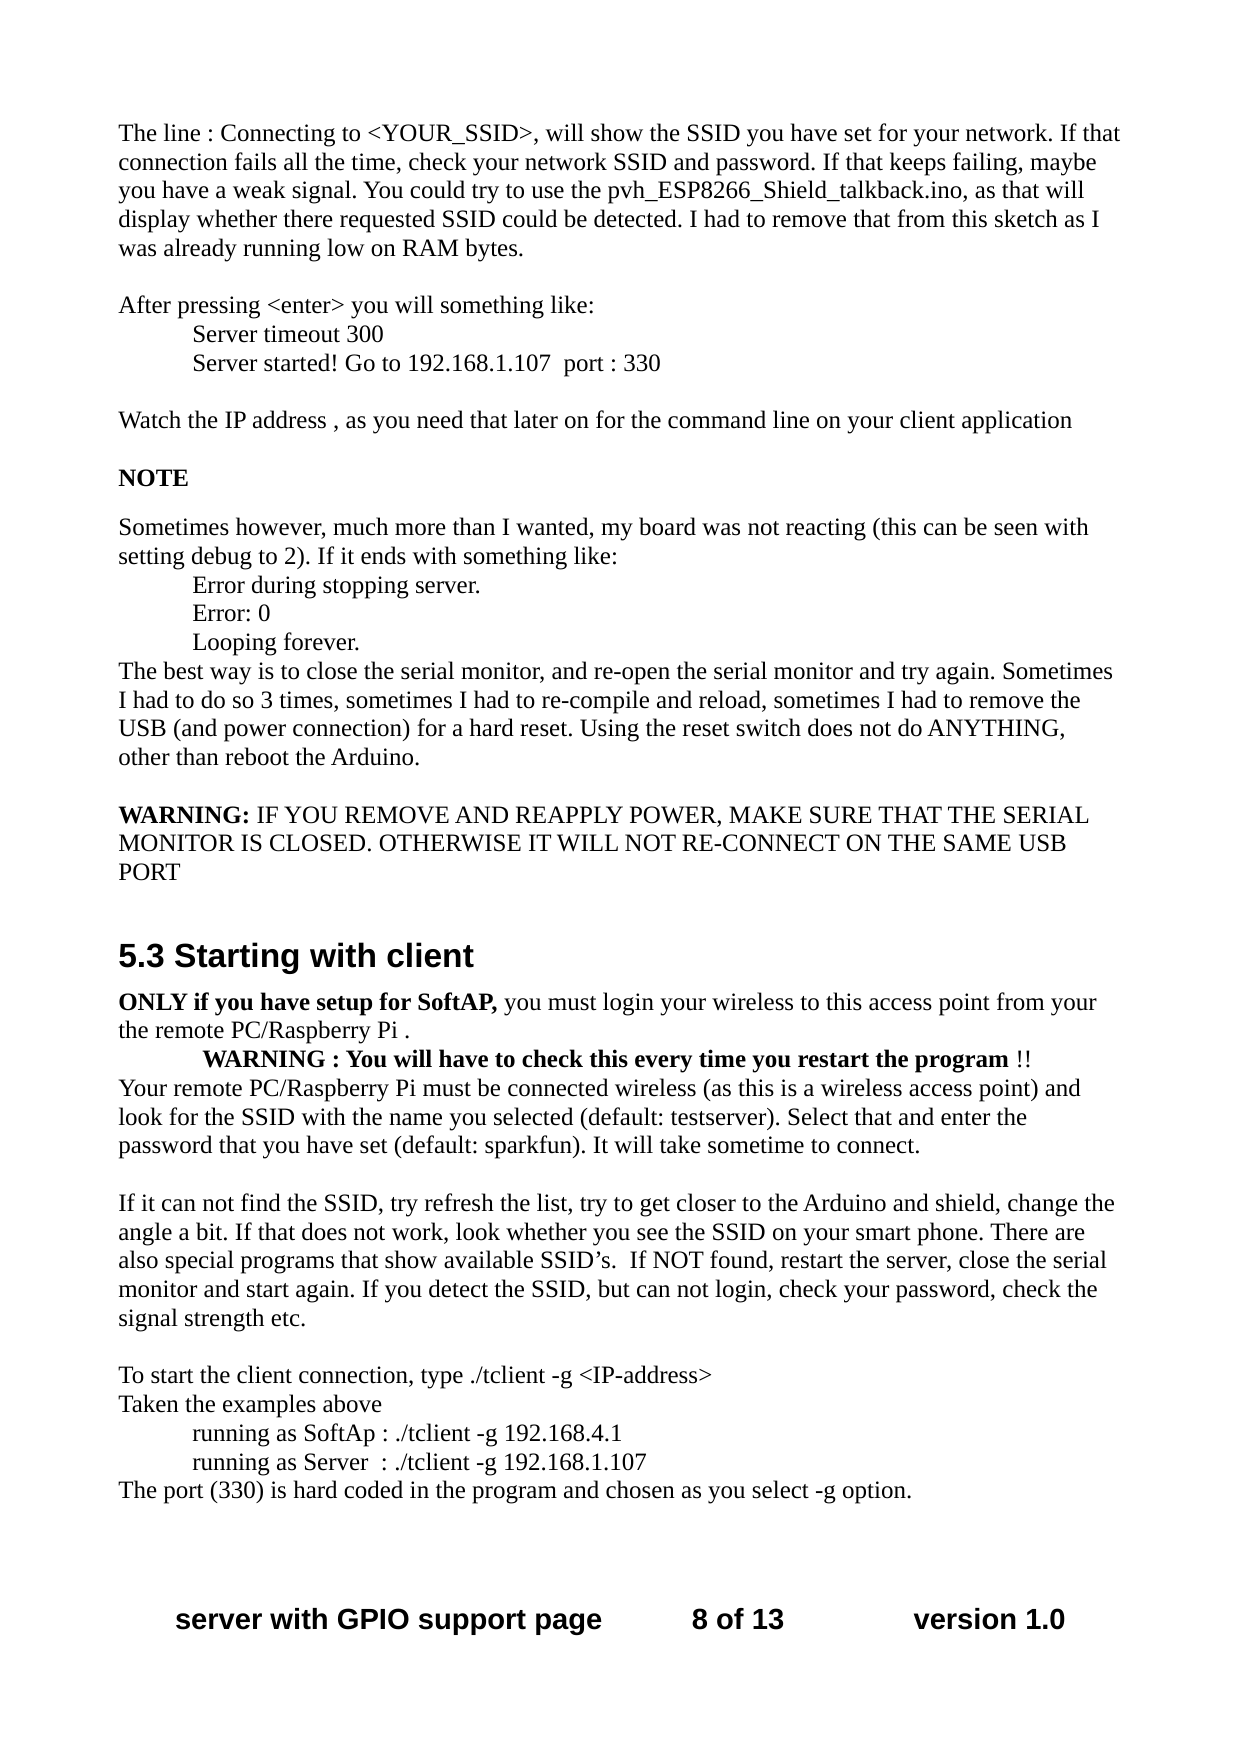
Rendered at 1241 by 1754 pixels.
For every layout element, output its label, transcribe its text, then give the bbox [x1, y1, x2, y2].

text Error: 0 [118, 598, 1122, 627]
text Sometimes however, much more than I wanted, my board was not reacting (this can be seen with setting debug to 2). If it ends with something like: [118, 512, 1122, 570]
text If it can not find the SSID, try refresh the list, try to get closer to the Arduino and shield, change the angle a bit. If that does not work, look whether you see the SSID on your smart phone. There are also special programs that show available SSID’s. If NOT found, restart the server, close the serial monitor and start again. If you detect the SSID, but can not login, check your password, check the signal strength etc. [118, 1188, 1122, 1332]
text Watch the IP address , as you need that later on for the command line on your client application [118, 406, 1122, 434]
text Your remote PC/Raspberry Pi must be connected wireless (as this is a wireless access point) and look for the SSID with the name you selected (default: testserver). Select that and enter the password that you have set (default: sparkfun). It will take sometime to connect. [118, 1073, 1122, 1159]
text Server timeout 300 [118, 319, 1122, 348]
text Server started! Go to 192.168.1.107 port : 330 [118, 348, 1122, 377]
text Error during stopping server. [118, 570, 1122, 598]
text To start the client connection, type ./tclient -g <IP-address> [118, 1360, 1122, 1389]
text WARNING: IF YOU REMOVE AND REAPPLY POWER, MAKE SURE THAT THE SERIAL MONITOR IS CLOSED. OTHERWISE IT WILL NOT RE-CONNECT ON THE SAME USB PORT [118, 800, 1122, 886]
subtitle 5.3 Starting with client [118, 936, 1122, 974]
text Looping forever. [118, 627, 1122, 656]
text The line : Connecting to <YOUR_SSID>, will show the SSID you have set for your network. If that connection fails all the time, check your network SSID and password. If that keeps failing, maybe you have a weak signal. You could try to use the pvh_ESP8266_Shield_talkback.ino, as that will display whether there requested SSID could be detected. I had to remove that from this sketch as I was already running low on RAM bytes. [118, 118, 1122, 262]
text running as SoftAp : ./tclient -g 192.168.4.1 [118, 1418, 1122, 1447]
text running as Server : ./tclient -g 192.168.1.107 [118, 1447, 1122, 1475]
text Taken the examples above [118, 1389, 1122, 1418]
text The port (330) is hard coded in the program and chosen as you select -g option. [118, 1475, 1122, 1504]
text ONLY if you have setup for SoftAP, you must login your wireless to this access point from your the remote PC/Raspberry Pi . [118, 987, 1122, 1044]
text WARNING : You will have to check this every time you restart the program !! [118, 1044, 1122, 1073]
text After pressing <enter> you will something like: [118, 291, 1122, 319]
text The best way is to close the serial monitor, and re-open the serial monitor and try again. Sometimes I had to do so 3 times, sometimes I had to re-compile and reload, sometimes I had to remove the USB (and power connection) for a hard reset. Using the reset switch does not do ANYTHING, other than reboot the Arduino. [118, 656, 1122, 771]
text NOTE [118, 463, 1122, 492]
